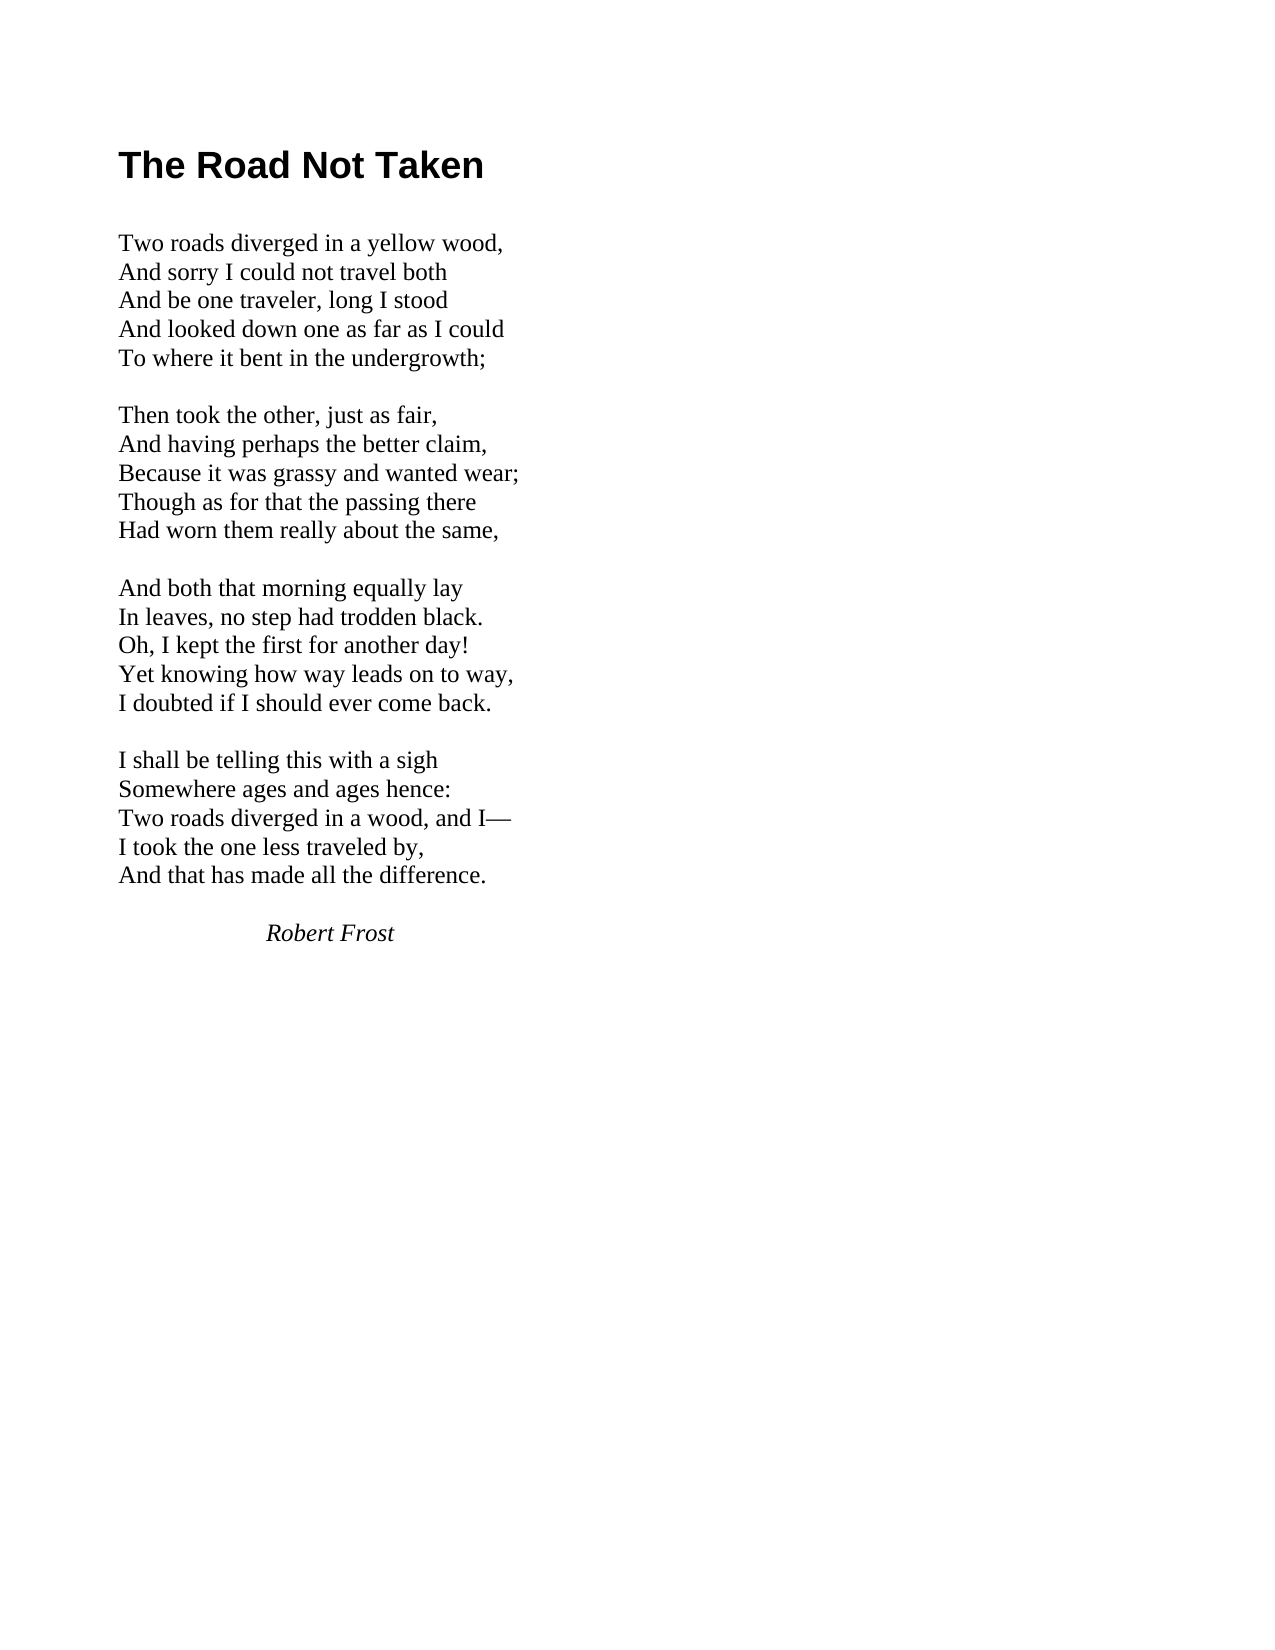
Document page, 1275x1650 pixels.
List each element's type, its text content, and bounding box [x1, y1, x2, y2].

text To where it bent in the undergrowth; [118, 343, 1157, 372]
text Somewhere ages and ages hence: [118, 774, 1157, 803]
text And looked down one as far as I could [118, 314, 1157, 343]
text Had worn them really about the same, [118, 516, 1157, 544]
text And sorry I could not travel both [118, 257, 1157, 286]
text And be one traveler, long I stood [118, 286, 1157, 314]
text I took the one less traveled by, [118, 832, 1157, 861]
text Though as for that the passing there [118, 487, 1157, 516]
text I shall be telling this with a sigh [118, 746, 1157, 774]
text And that has made all the difference. [118, 861, 1157, 889]
text Oh, I kept the first for another day! [118, 631, 1157, 659]
text And both that morning equally lay [118, 573, 1157, 602]
text I doubted if I should ever come back. [118, 688, 1157, 717]
text And having perhaps the better claim, [118, 429, 1157, 458]
text In leaves, no step had trodden black. [118, 602, 1157, 631]
text Two roads diverged in a wood, and I— [118, 803, 1157, 832]
subtitle The Road Not Taken [118, 143, 1157, 187]
text Two roads diverged in a yellow wood, [118, 228, 1157, 257]
text Then took the other, just as fair, [118, 401, 1157, 429]
text Robert Frost [118, 918, 1157, 947]
text Because it was grassy and wanted wear; [118, 458, 1157, 487]
text Yet knowing how way leads on to way, [118, 659, 1157, 688]
